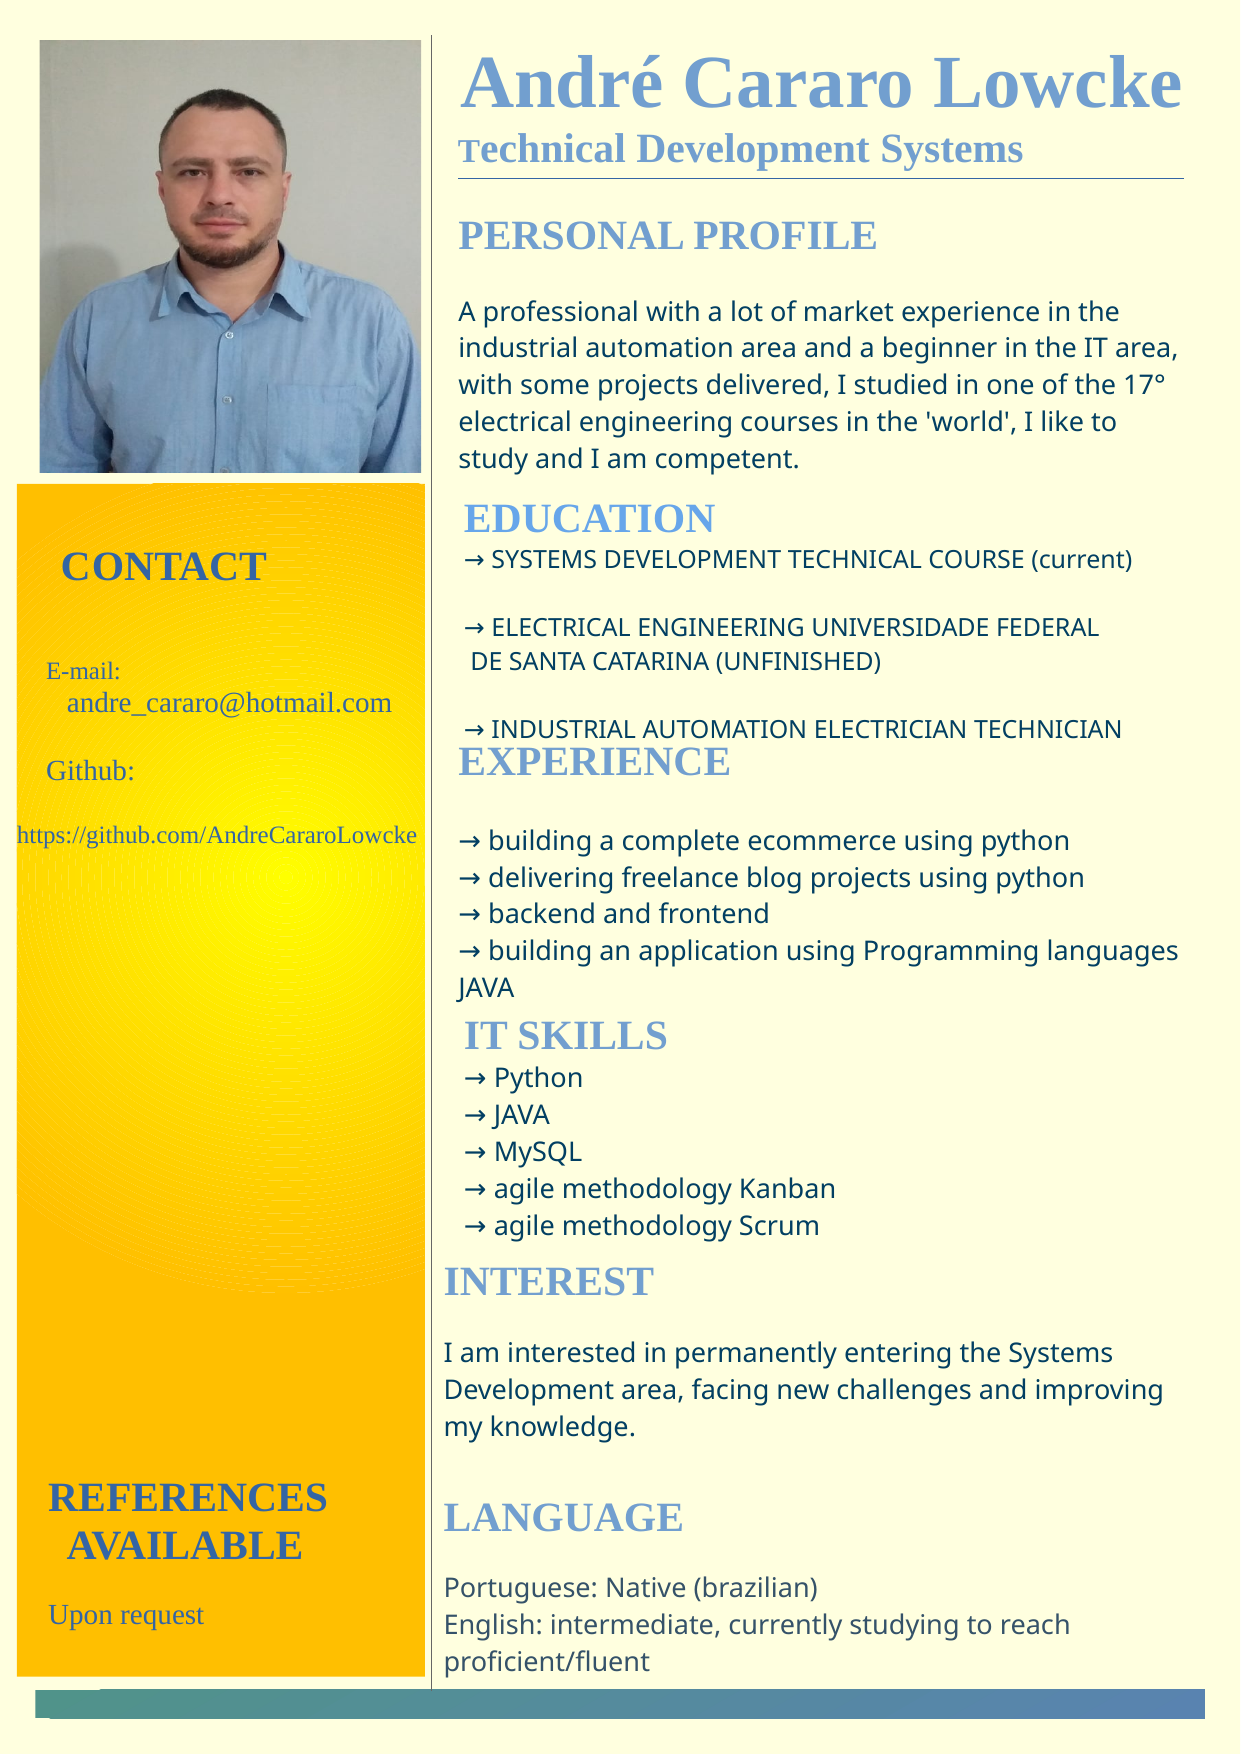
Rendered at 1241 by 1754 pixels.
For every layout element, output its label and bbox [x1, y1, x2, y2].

picture [39, 40, 422, 473]
